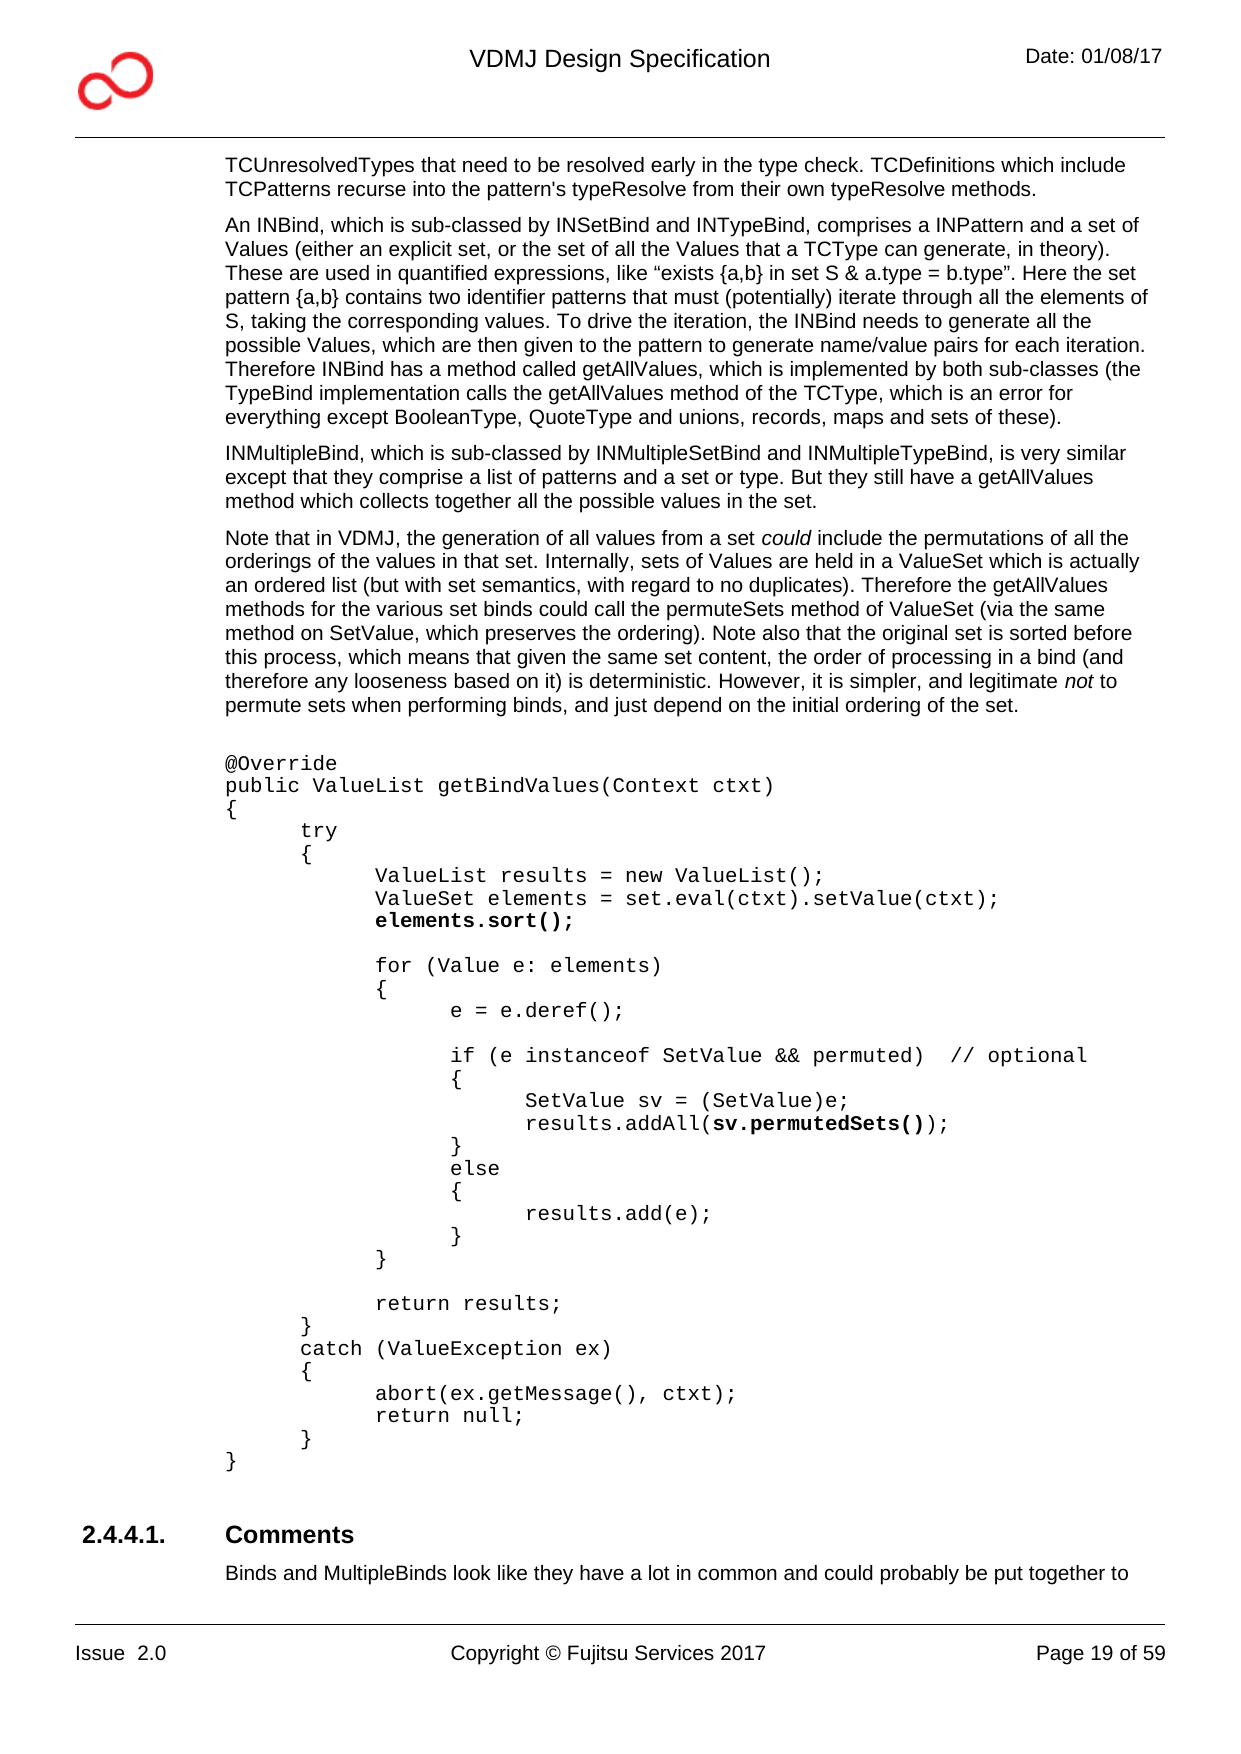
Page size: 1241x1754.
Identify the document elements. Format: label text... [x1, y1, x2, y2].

text { [225, 842, 1165, 865]
text INMultipleBind, which is sub-classed by INMultipleSetBind and INMultipleTypeBind, is very similar except that they comprise a list of patterns and a set or type. But they still have a getAllValues method which collects together all the possible values in the set. [225, 441, 1165, 513]
text catch (ValueException ex) [225, 1337, 1165, 1360]
text return results; [225, 1292, 1165, 1315]
picture [78, 44, 153, 120]
text elements.sort(); [225, 910, 1165, 932]
text { [225, 1180, 1165, 1202]
text { [225, 977, 1165, 1000]
text Note that in VDMJ, the generation of all values from a set could include the permutations of all the orderings of the values in that set. Internally, sets of Values are held in a ValueSet which is actually an ordered list (but with set semantics, with regard to no duplicates). Therefore the getAllValues methods for the various set binds could call the permuteSets method of ValueSet (via the same method on SetValue, which preserves the ordering). Note also that the original set is sorted before this process, which means that given the same set content, the order of processing in a bind (and therefore any looseness based on it) is deterministic. However, it is simpler, and legitimate not to permute sets when performing binds, and just depend on the initial ordering of the set. [225, 526, 1165, 717]
text Binds and MultipleBinds look like they have a lot in common and could probably be put together to [225, 1562, 1165, 1586]
subtitle Comments [75, 1520, 1165, 1549]
text { [225, 1360, 1165, 1382]
text An INBind, which is sub-classed by INSetBind and INTypeBind, comprises a INPattern and a set of Values (either an explicit set, or the set of all the Values that a TCType can generate, in theory). These are used in quantified expressions, like “exists {a,b} in set S & a.type = b.type”. Here the set pattern {a,b} contains two identifier patterns that must (potentially) iterate through all the elements of S, taking the corresponding values. To drive the iteration, the INBind needs to generate all the possible Values, which are then given to the pattern to generate name/value pairs for each iteration. Therefore INBind has a method called getAllValues, which is implemented by both sub-classes (the TypeBind implementation calls the getAllValues method of the TCType, which is an error for everything except BooleanType, QuoteType and unions, records, maps and sets of these). [225, 213, 1165, 429]
text } [225, 1450, 1165, 1472]
text if (e instanceof SetValue && permuted) // optional [225, 1045, 1165, 1067]
text } [225, 1427, 1165, 1450]
text @Override [225, 752, 1165, 775]
text } [225, 1247, 1165, 1270]
text return null; [225, 1405, 1165, 1427]
text } [225, 1225, 1165, 1247]
text public ValueList getBindValues(Context ctxt) [225, 775, 1165, 797]
text results.addAll(sv.permutedSets()); [225, 1112, 1165, 1135]
text { [225, 797, 1165, 820]
text SetValue sv = (SetValue)e; [225, 1090, 1165, 1112]
text ValueSet elements = set.eval(ctxt).setValue(ctxt); [225, 887, 1165, 910]
text TCUnresolvedTypes that need to be resolved early in the type check. TCDefinitions which include TCPatterns recurse into the pattern's typeResolve from their own typeResolve methods. [225, 153, 1165, 201]
text try [225, 820, 1165, 842]
text results.add(e); [225, 1202, 1165, 1225]
text } [225, 1315, 1165, 1337]
text ValueList results = new ValueList(); [225, 865, 1165, 887]
text else [225, 1157, 1165, 1180]
text e = e.deref(); [225, 1000, 1165, 1022]
text { [225, 1067, 1165, 1090]
text for (Value e: elements) [225, 955, 1165, 977]
text abort(ex.getMessage(), ctxt); [225, 1382, 1165, 1405]
text } [225, 1135, 1165, 1157]
